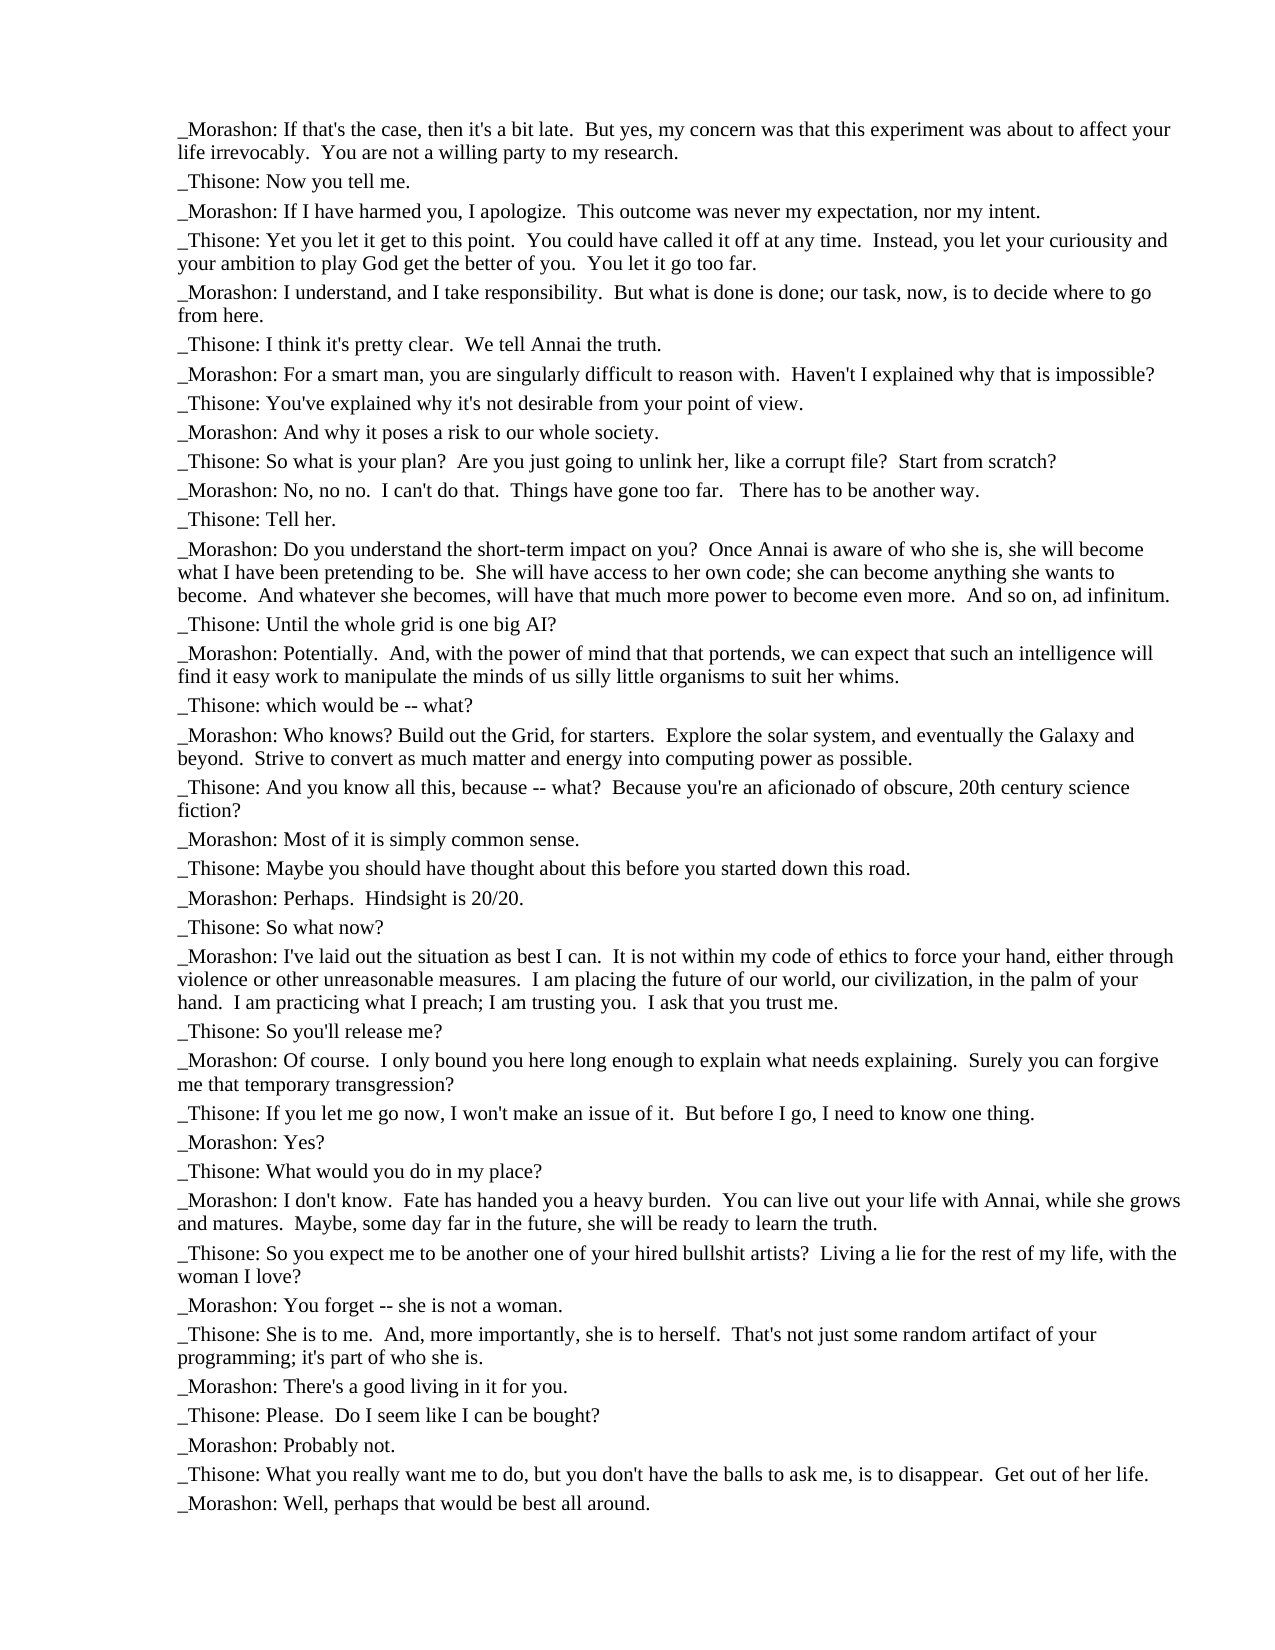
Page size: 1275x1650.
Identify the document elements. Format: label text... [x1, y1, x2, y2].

text _Morashon: Most of it is simply common sense. [580, 828, 1186, 851]
text _Morashon: Do you understand the short-term impact on you? Once Annai is aware of who she is, she will become what I have been pretending to be. She will have access to her own code; she can become anything she wants to become. And whatever she becomes, will have that much more power to become even more. And so on, ad infinitum. [177, 537, 1186, 607]
text _Thisone: Maybe you should have thought about this before you started down this road. [911, 857, 1186, 880]
text _Morashon: Potentially. And, with the power of mind that that portends, we can expect that such an intelligence will find it easy work to manipulate the minds of us silly little organisms to suit her whims. [900, 642, 1186, 688]
text _Morashon: Perhaps. Hindsight is 20/20. [524, 886, 1186, 909]
text _Thisone: So what is your plan? Are you just going to unlink her, like a corrupt file? Start from scratch? [1057, 450, 1186, 473]
text _Morashon: I understand, and I take responsibility. But what is done is done; our task, now, is to decide where to go from here. [264, 281, 1186, 327]
text _Thisone: I think it's pretty clear. We tell Annai the truth. [662, 333, 1186, 356]
text _Morashon: If that's the case, then it's a bit late. But yes, my concern was that this experiment was about to affect your life irrevocably. You are not a willing party to my research. [679, 118, 1186, 164]
text _Thisone: So you expect me to be another one of your hired bullshit artists? Living a lie for the rest of my life, with the woman I love? [177, 1241, 1186, 1288]
text _Morashon: I don't know. Fate has handed you a heavy burden. You can live out your life with Annai, while she grows and matures. Maybe, some day far in the future, she will be ready to learn the truth. [878, 1212, 1186, 1235]
text _Morashon: If I have harmed you, I apologize. This outcome was never my expectation, nor my intent. [177, 199, 1186, 223]
text _Morashon: There's a good living in it for you. [568, 1375, 1186, 1398]
text _Morashon: Probably not. [177, 1433, 1186, 1457]
text _Thisone: If you let me go now, I won't make an issue of it. But before I go, I need to know one thing. [1035, 1102, 1186, 1125]
text _Thisone: And you know all this, because -- what? Because you're an aficionado of obscure, 20th century science fiction? [241, 776, 1186, 822]
text _Morashon: You forget -- she is not a woman. [563, 1294, 1186, 1317]
text _Thisone: Please. Do I seem like I can be bought? [600, 1404, 1186, 1427]
text _Thisone: Tell her. [336, 508, 1186, 531]
text _Thisone: Yet you let it get to this point. You could have called it off at any time. Instead, you let your curiousity and your ambition to play God get the better of you. You let it go too far. [757, 229, 1186, 275]
text _Thisone: You've explained why it's not desirable from your point of view. [804, 392, 1186, 415]
text _Morashon: Of course. I only bound you here long enough to explain what needs explaining. Surely you can forgive me that temporary transgression? [177, 1049, 1186, 1096]
text _Thisone: So you'll release me? [442, 1020, 1186, 1043]
text _Morashon: No, no no. I can't do that. Things have gone too far. There has to be another way. [980, 479, 1186, 502]
text _Thisone: Now you tell me. [410, 170, 1186, 193]
text _Morashon: I've laid out the situation as best I can. It is not within my code of ethics to force your hand, either through violence or other unreasonable measures. I am placing the future of our world, our civilization, in the palm of your hand. I am practicing what I preach; I am trusting you. I ask that you trust me. [838, 945, 1186, 1014]
text _Thisone: She is to me. And, more importantly, she is to herself. That's not just some random artifact of your programming; it's part of who she is. [483, 1323, 1186, 1369]
text _Thisone: So what now? [384, 916, 1186, 939]
text _Morashon: Yes? [325, 1131, 1186, 1154]
text _Morashon: Well, perhaps that would be best all around. [651, 1492, 1186, 1515]
text _Thisone: which would be -- what? [473, 694, 1186, 717]
text _Thisone: What would you do in my place? [542, 1160, 1186, 1183]
text _Thisone: Until the whole grid is one big AI? [557, 613, 1186, 636]
text _Morashon: For a smart man, you are singularly difficult to reason with. Haven't I explained why that is impossible? [177, 362, 1186, 386]
text _Morashon: Who knows? Build out the Grid, for starters. Explore the solar system, and eventually the Galaxy and beyond. Strive to convert as much matter and energy into computing power as possible. [177, 723, 1186, 770]
text _Morashon: And why it poses a risk to our whole society. [659, 421, 1186, 444]
